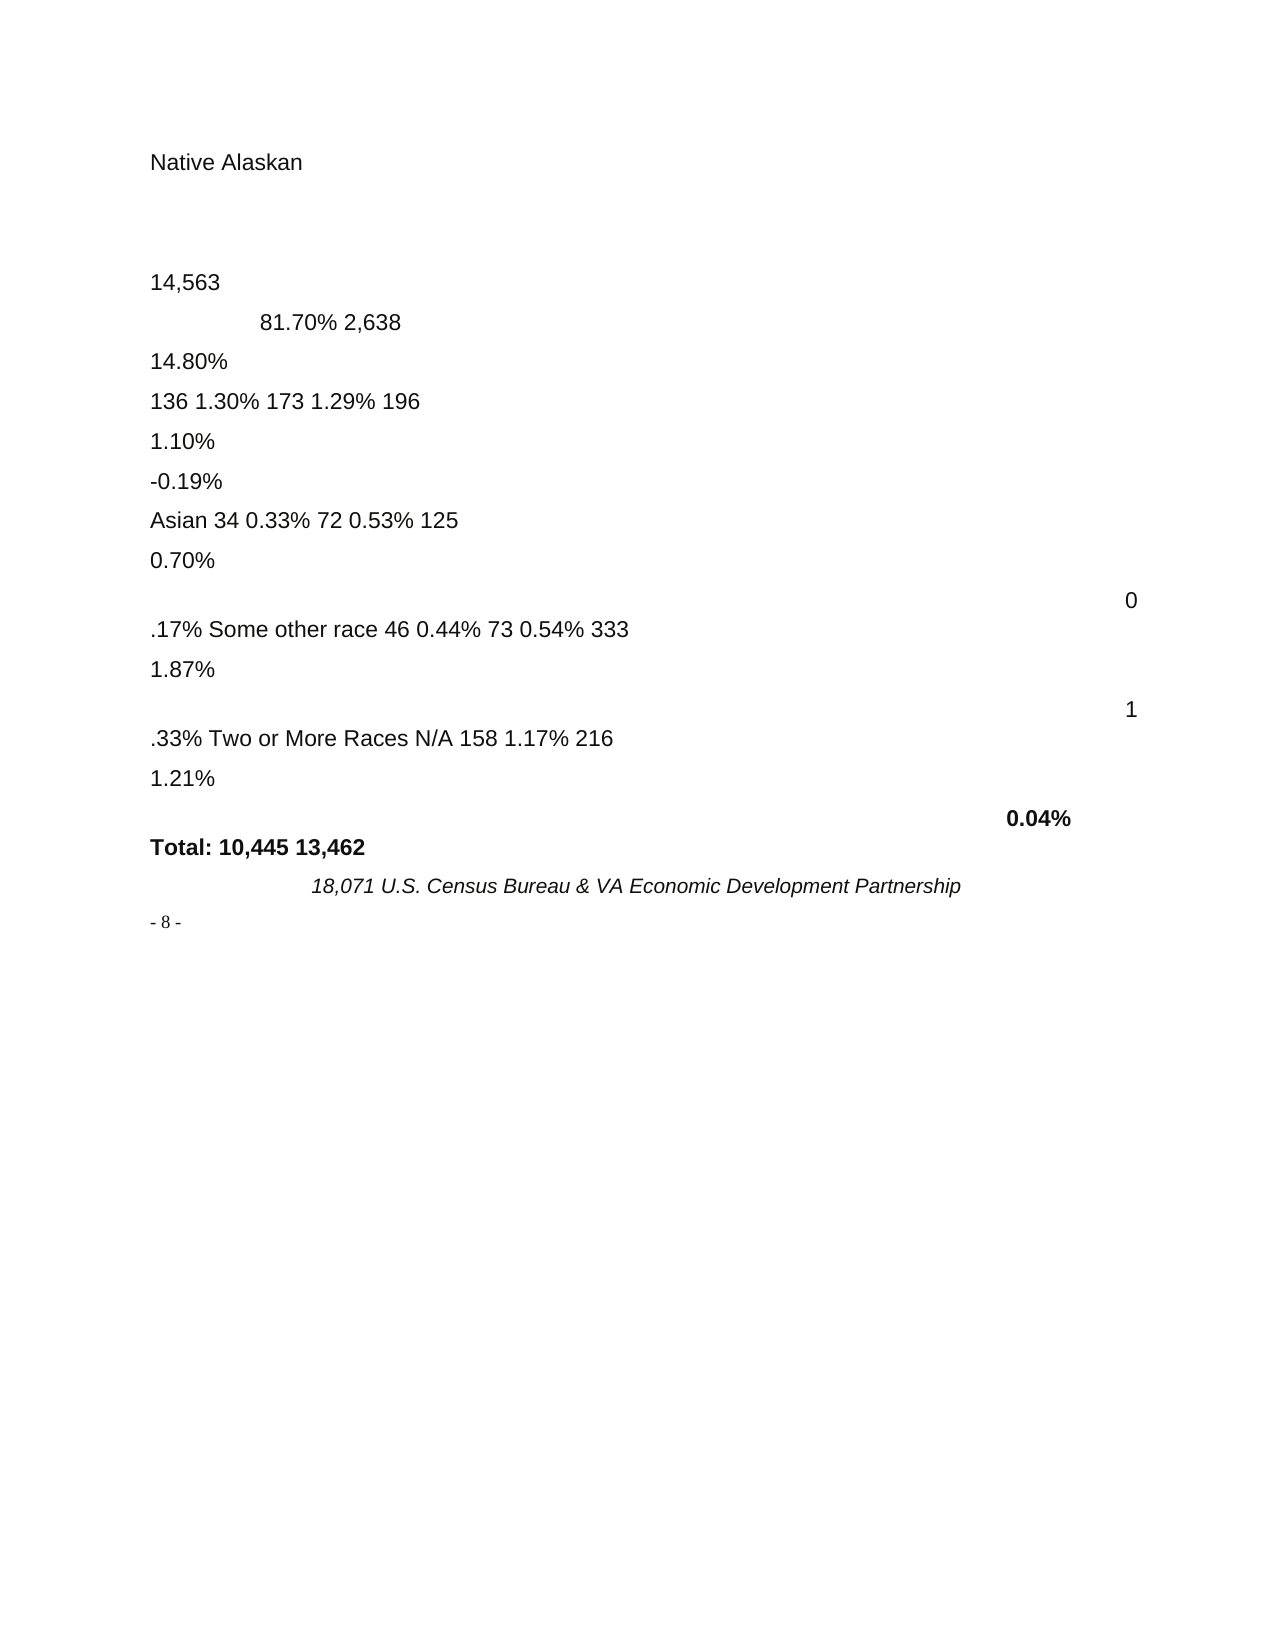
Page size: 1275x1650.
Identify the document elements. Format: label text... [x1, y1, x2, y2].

text 1.87% [150, 657, 1125, 682]
text 2008 [150, 190, 1125, 215]
text 18,071 U.S. Census Bureau & VA Economic Development Partnership [150, 875, 1125, 898]
text 14,563 [150, 269, 1125, 295]
text - 8 - [150, 912, 1125, 933]
text 14.80% [150, 349, 1125, 374]
text 136 1.30% 173 1.29% 196 [150, 389, 1125, 414]
text 1.10% [150, 428, 1125, 454]
text 81.70% 2,638 [150, 309, 1125, 335]
text -0.19% [150, 468, 1125, 494]
text Percent [150, 229, 1125, 255]
text 0.70% [150, 548, 1125, 573]
text 1.33% Two or More Races N/A 158 1.17% 216 [150, 697, 1125, 752]
text 0.17% Some other race 46 0.44% 73 0.54% 333 [150, 588, 1125, 643]
text 0.04% Total: 10,445 13,462 [150, 806, 1125, 861]
text Native Alaskan [150, 150, 1125, 176]
text Asian 34 0.33% 72 0.53% 125 [150, 508, 1125, 534]
text 1.21% [150, 766, 1125, 791]
